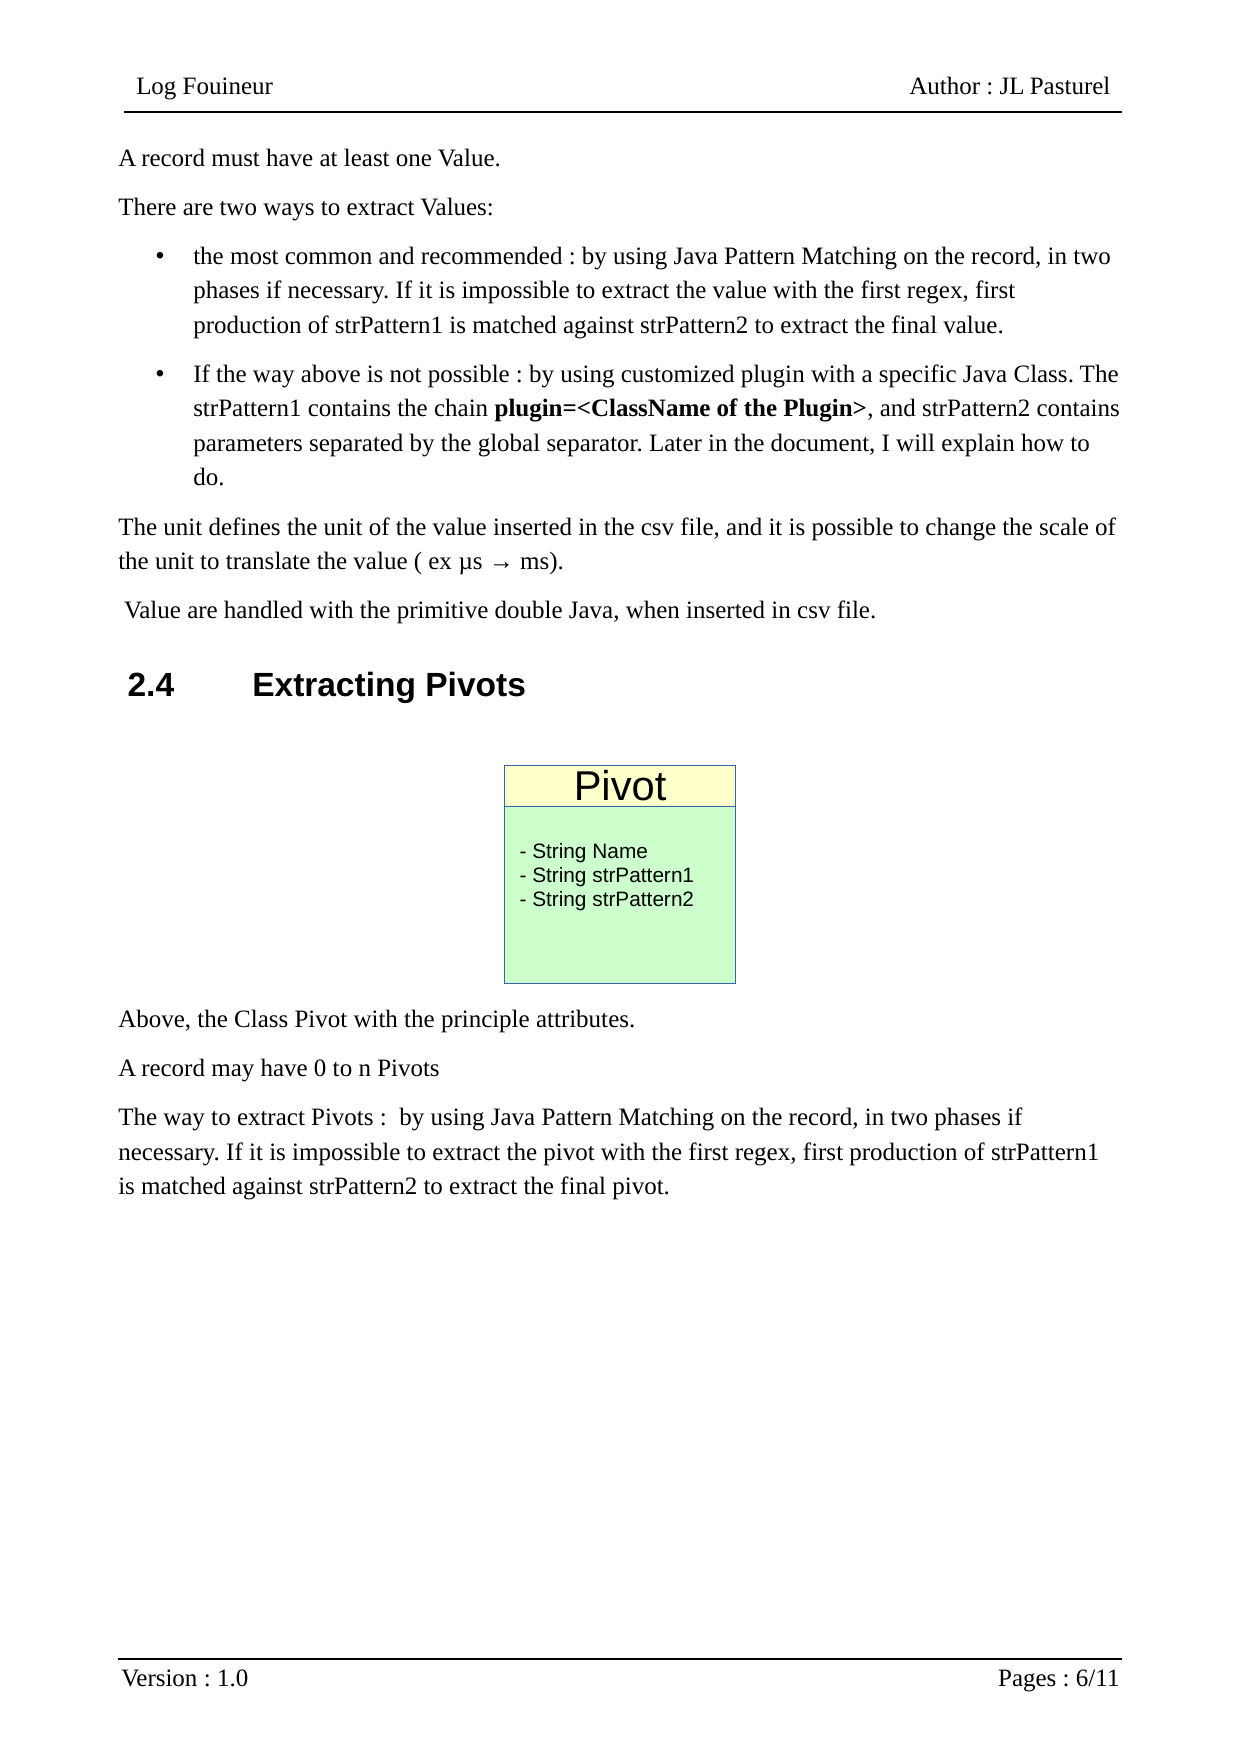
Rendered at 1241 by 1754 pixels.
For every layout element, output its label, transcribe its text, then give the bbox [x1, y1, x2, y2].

text The unit defines the unit of the value inserted in the csv file, and it is possible to change the scale of the unit to translate the value ( ex µs → ms). [118, 512, 1122, 575]
text A record may have 0 to n Pivots [118, 1053, 1122, 1082]
list If the way above is not possible : by using customized plugin with a specific Java Class. The strPattern1 contains the chain plugin=<ClassName of the Plugin>, and strPattern2 contains parameters separated by the global separator. Later in the document, I will explain how to do. [156, 359, 1122, 491]
text Above, the Class Pivot with the principle attributes. [118, 1004, 1122, 1033]
list the most common and recommended : by using Java Pattern Matching on the record, in two phases if necessary. If it is impossible to extract the value with the first regex, first production of strPattern1 is matched against strPattern2 to extract the final value. [156, 241, 1122, 339]
text The way to extract Pivots : by using Java Pattern Matching on the record, in two phases if necessary. If it is impossible to extract the pivot with the first regex, first production of strPattern1 is matched against strPattern2 to extract the final pivot. [118, 1102, 1122, 1200]
text Value are handled with the primitive double Java, when inserted in csv file. [118, 595, 1122, 624]
text There are two ways to extract Values: [118, 192, 1122, 221]
text A record must have at least one Value. [118, 143, 1122, 172]
subtitle Extracting Pivots [118, 665, 1122, 704]
